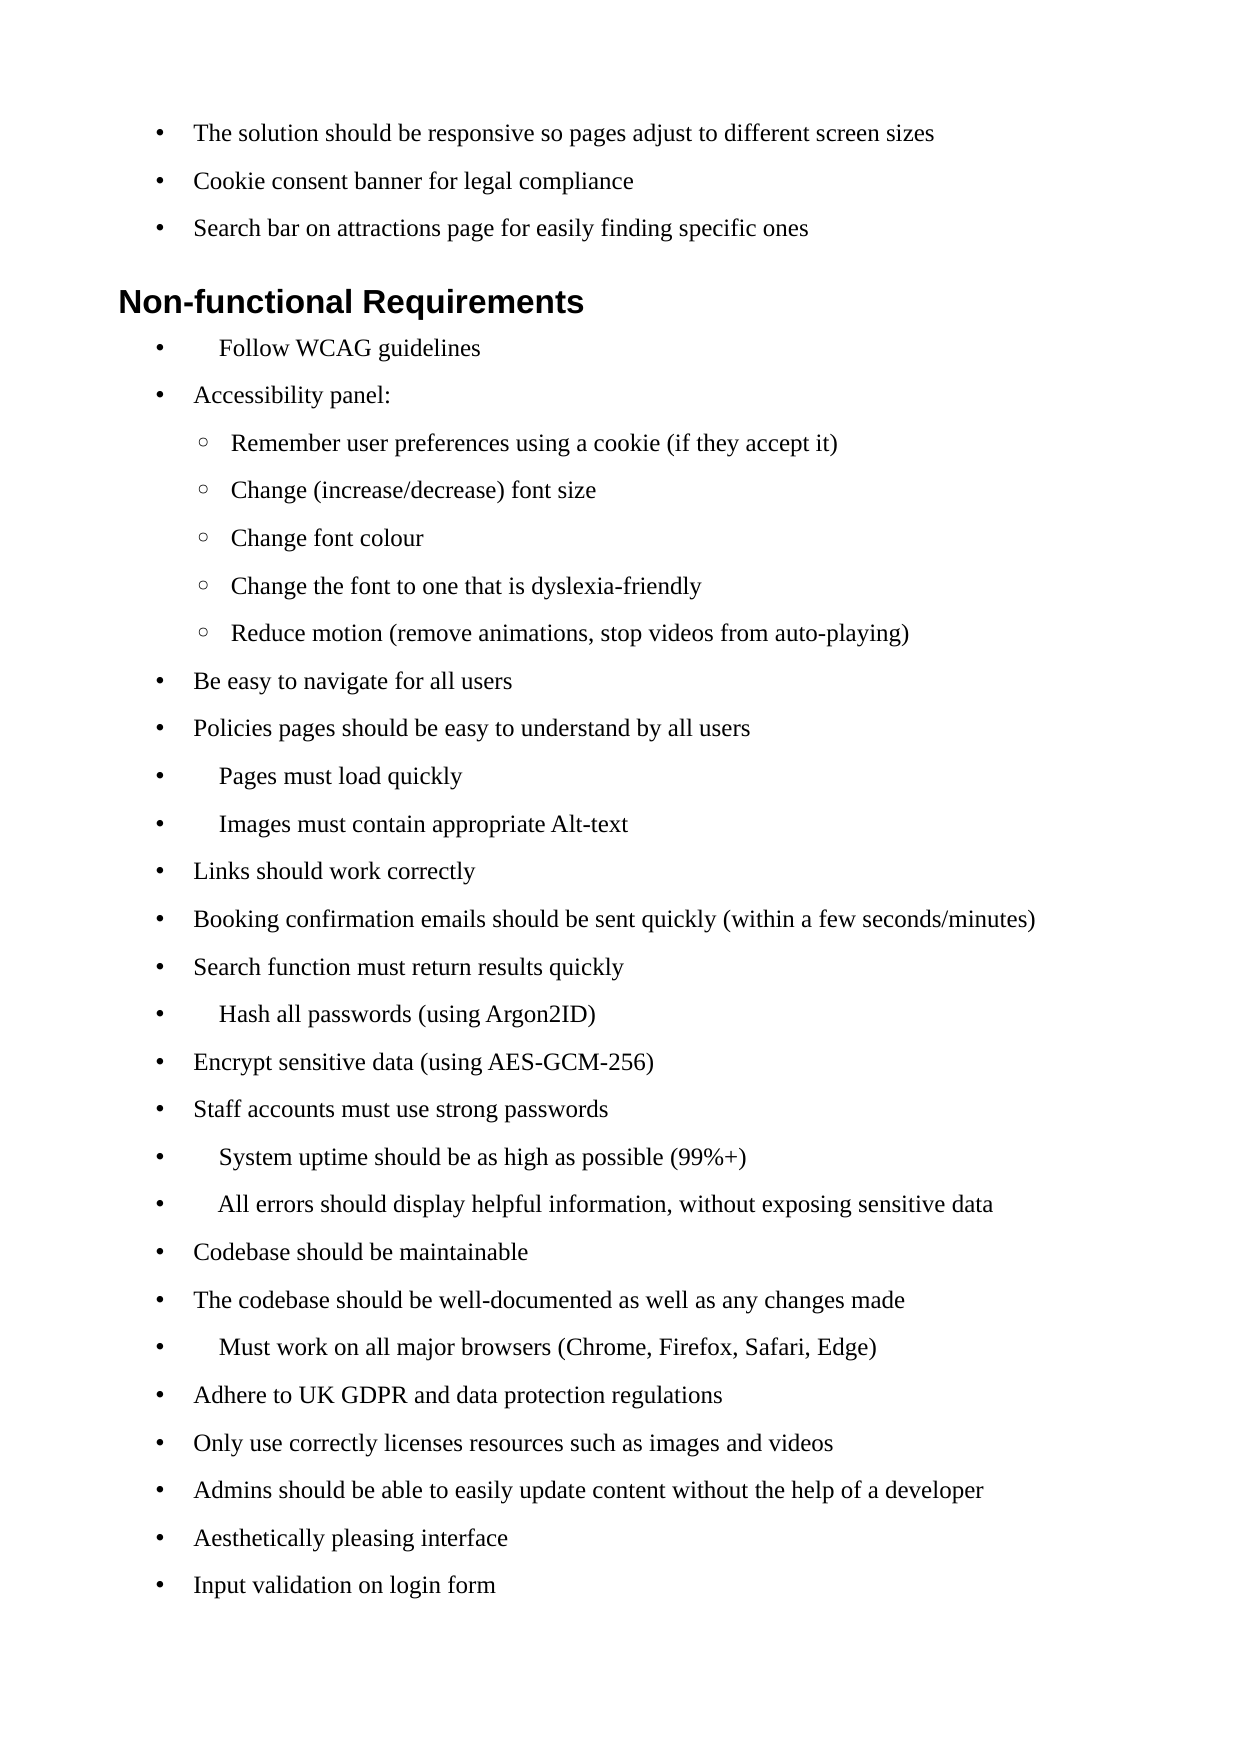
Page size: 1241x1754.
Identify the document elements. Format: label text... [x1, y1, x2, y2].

subtitle Non-functional Requirements [118, 282, 1122, 320]
list The solution should be responsive so pages adjust to different screen sizes [156, 118, 1122, 147]
list Change the font to one that is dyslexia-friendly [193, 571, 1122, 599]
list Adhere to UK GDPR and data protection regulations [156, 1380, 1122, 1409]
list ✅ Follow WCAG guidelines [156, 333, 1122, 361]
list Search bar on attractions page for easily finding specific ones [156, 213, 1122, 242]
list Policies pages should be easy to understand by all users [156, 713, 1122, 742]
list ✅ Must work on all major browsers (Chrome, Firefox, Safari, Edge) [156, 1332, 1122, 1361]
list ✅ System uptime should be as high as possible (99%+) [156, 1142, 1122, 1171]
list ✅ Pages must load quickly [156, 761, 1122, 790]
list Booking confirmation emails should be sent quickly (within a few seconds/minutes) [156, 904, 1122, 933]
list Staff accounts must use strong passwords [156, 1094, 1122, 1123]
list Change font colour [193, 523, 1122, 552]
list ✅ Hash all passwords (using Argon2ID) [156, 999, 1122, 1028]
list Change (increase/decrease) font size [193, 476, 1122, 504]
list Codebase should be maintainable [156, 1237, 1122, 1266]
list Search function must return results quickly [156, 952, 1122, 980]
list Only use correctly licenses resources such as images and videos [156, 1428, 1122, 1456]
list The codebase should be well-documented as well as any changes made [156, 1285, 1122, 1313]
list Be easy to navigate for all users [156, 666, 1122, 695]
list Aesthetically pleasing interface [156, 1523, 1122, 1552]
list Accessibility panel: [156, 380, 1122, 409]
list ✅ Images must contain appropriate Alt-text [156, 809, 1122, 837]
list Encrypt sensitive data (using AES-GCM-256) [156, 1047, 1122, 1076]
list Cookie consent banner for legal compliance [156, 166, 1122, 194]
list Remember user preferences using a cookie (if they accept it) [193, 428, 1122, 457]
list Admins should be able to easily update content without the help of a developer [156, 1475, 1122, 1504]
list Input validation on login form [156, 1570, 1122, 1599]
list Reduce motion (remove animations, stop videos from auto-playing) [193, 618, 1122, 647]
list ✅ All errors should display helpful information, without exposing sensitive data [156, 1189, 1122, 1218]
list Links should work correctly [156, 856, 1122, 885]
